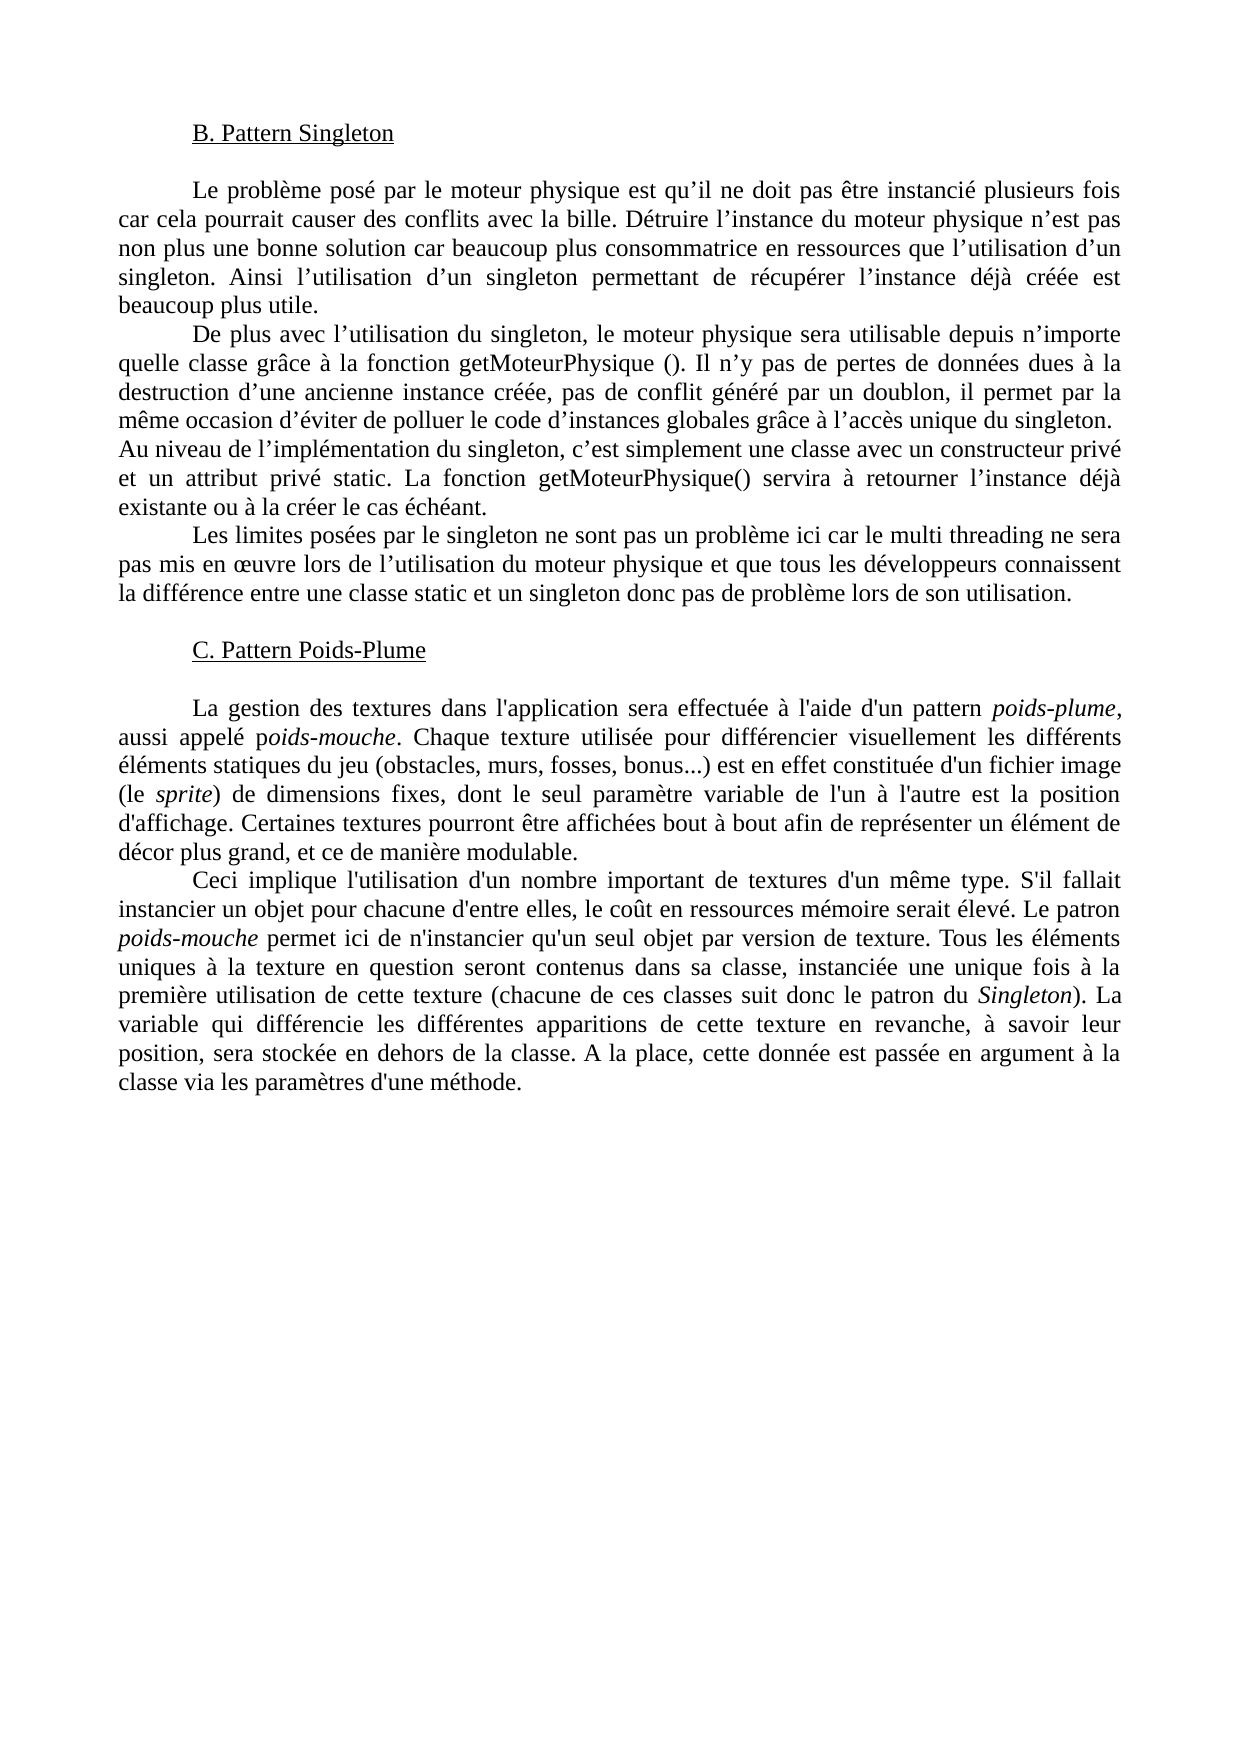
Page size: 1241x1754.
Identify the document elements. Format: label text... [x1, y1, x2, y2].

text B. Pattern Singleton [118, 118, 1122, 147]
text Au niveau de l’implémentation du singleton, c’est simplement une classe avec un constructeur privé et un attribut privé static. La fonction getMoteurPhysique() servira à retourner l’instance déjà existante ou à la créer le cas échéant. [118, 434, 1122, 521]
text Les limites posées par le singleton ne sont pas un problème ici car le multi threading ne sera pas mis en œuvre lors de l’utilisation du moteur physique et que tous les développeurs connaissent la différence entre une classe static et un singleton donc pas de problème lors de son utilisation. [118, 521, 1122, 607]
text La gestion des textures dans l'application sera effectuée à l'aide d'un pattern poids-plume, aussi appelé poids-mouche. Chaque texture utilisée pour différencier visuellement les différents éléments statiques du jeu (obstacles, murs, fosses, bonus...) est en effet constituée d'un fichier image (le sprite) de dimensions fixes, dont le seul paramètre variable de l'un à l'autre est la position d'affichage. Certaines textures pourront être affichées bout à bout afin de représenter un élément de décor plus grand, et ce de manière modulable. [118, 693, 1122, 866]
text De plus avec l’utilisation du singleton, le moteur physique sera utilisable depuis n’importe quelle classe grâce à la fonction getMoteurPhysique (). Il n’y pas de pertes de données dues à la destruction d’une ancienne instance créée, pas de conflit généré par un doublon, il permet par la même occasion d’éviter de polluer le code d’instances globales grâce à l’accès unique du singleton. [118, 319, 1122, 434]
text Le problème posé par le moteur physique est qu’il ne doit pas être instancié plusieurs fois car cela pourrait causer des conflits avec la bille. Détruire l’instance du moteur physique n’est pas non plus une bonne solution car beaucoup plus consommatrice en ressources que l’utilisation d’un singleton. Ainsi l’utilisation d’un singleton permettant de récupérer l’instance déjà créée est beaucoup plus utile. [118, 176, 1122, 319]
text C. Pattern Poids-Plume [118, 636, 1122, 664]
text Ceci implique l'utilisation d'un nombre important de textures d'un même type. S'il fallait instancier un objet pour chacune d'entre elles, le coût en ressources mémoire serait élevé. Le patron poids-mouche permet ici de n'instancier qu'un seul objet par version de texture. Tous les éléments uniques à la texture en question seront contenus dans sa classe, instanciée une unique fois à la première utilisation de cette texture (chacune de ces classes suit donc le patron du Singleton). La variable qui différencie les différentes apparitions de cette texture en revanche, à savoir leur position, sera stockée en dehors de la classe. A la place, cette donnée est passée en argument à la classe via les paramètres d'une méthode. [118, 866, 1122, 1096]
